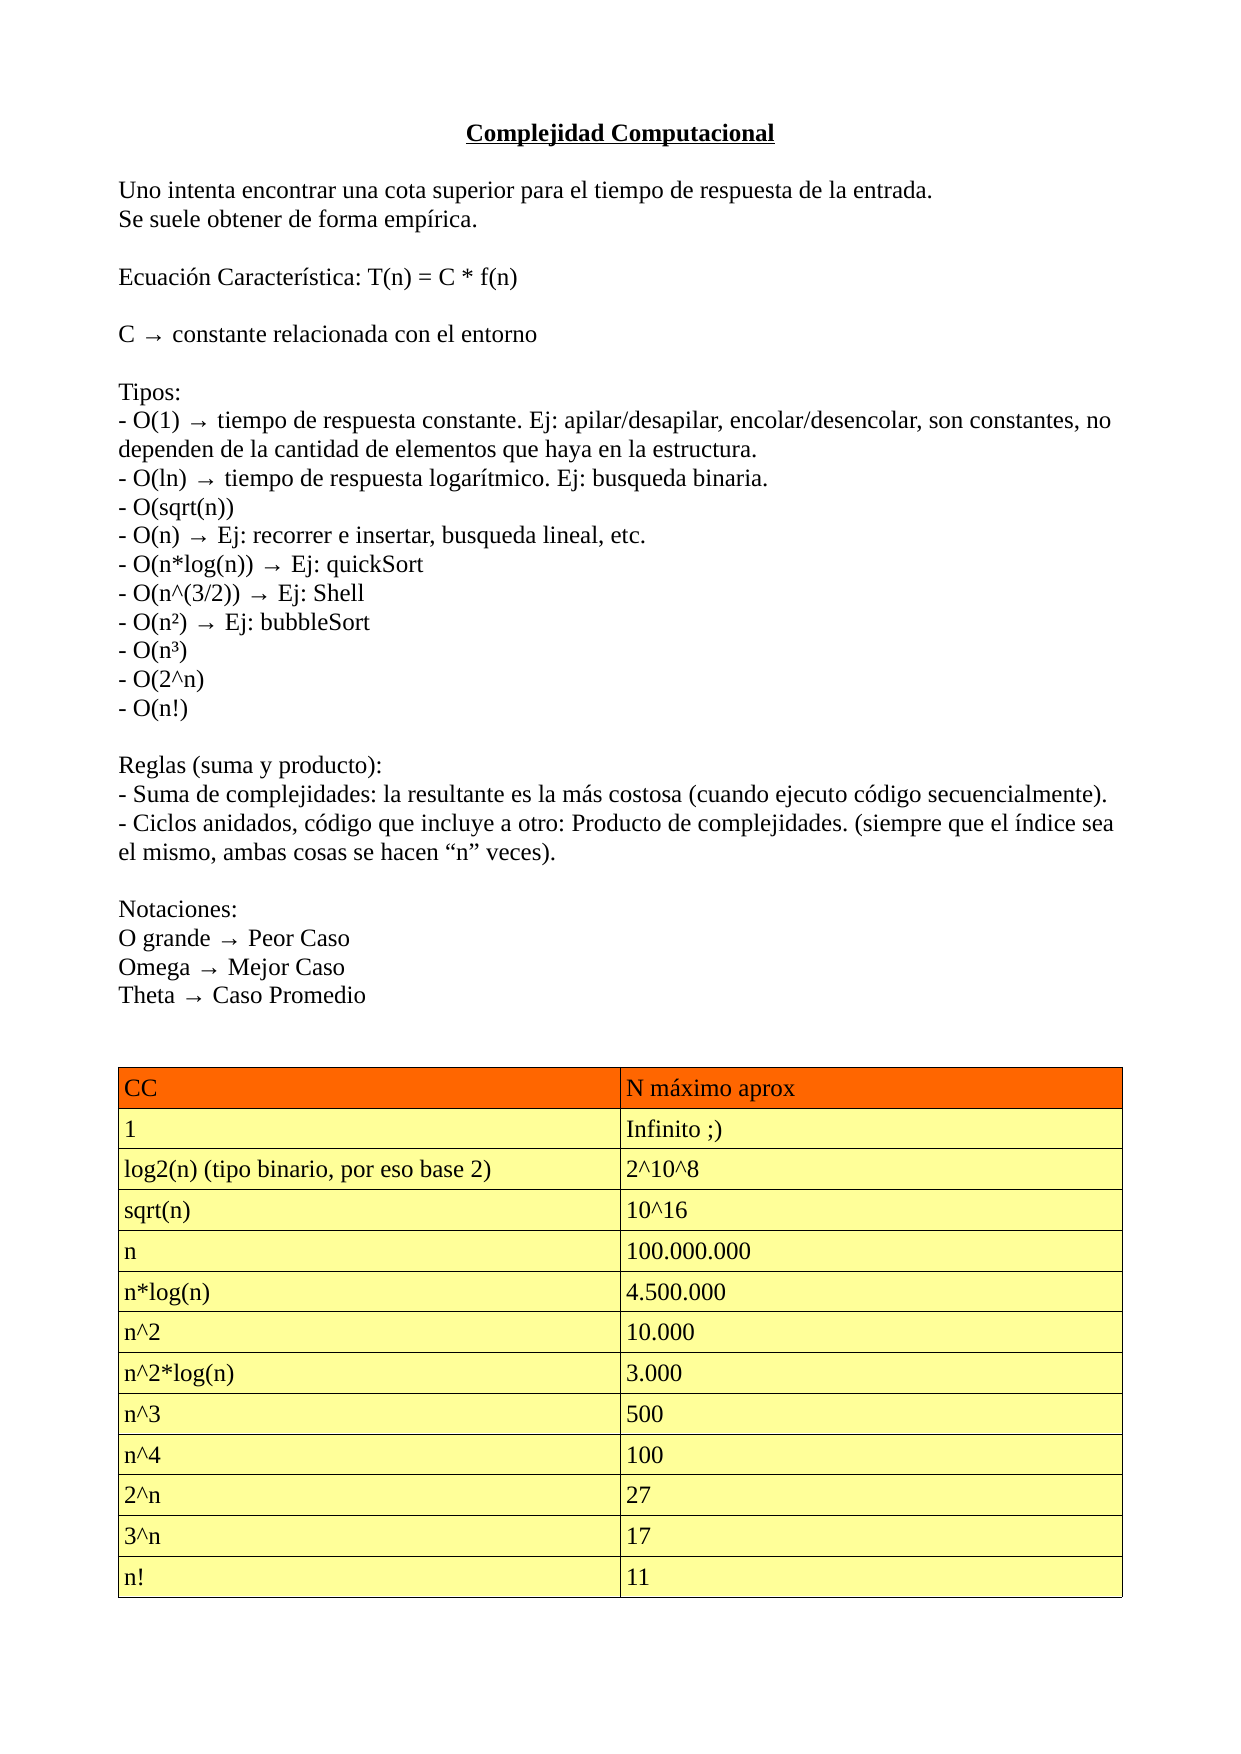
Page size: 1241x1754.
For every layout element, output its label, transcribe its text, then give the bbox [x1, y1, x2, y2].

table_cell 10^16 [621, 1190, 1122, 1230]
text - O(sqrt(n)) [118, 492, 1122, 521]
table_cell n^2*log(n) [119, 1353, 620, 1393]
table_cell sqrt(n) [119, 1190, 620, 1230]
text - O(n*log(n)) → Ej: quickSort [118, 549, 1122, 578]
text - Suma de complejidades: la resultante es la más costosa (cuando ejecuto código secuencialmente). [118, 779, 1122, 808]
table_cell n*log(n) [119, 1272, 620, 1311]
table_cell log2(n) (tipo binario, por eso base 2) [119, 1149, 620, 1189]
text - O(2^n) [118, 664, 1122, 693]
table_cell 100.000.000 [621, 1231, 1122, 1271]
table_cell n [119, 1231, 620, 1271]
text Reglas (suma y producto): [118, 751, 1122, 779]
table_cell 2^10^8 [621, 1149, 1122, 1189]
table_cell 17 [621, 1516, 1122, 1556]
table_cell 4.500.000 [621, 1272, 1122, 1311]
table_cell 11 [621, 1557, 1122, 1596]
text - O(n) → Ej: recorrer e insertar, busqueda lineal, etc. [118, 521, 1122, 549]
table_cell 1 [119, 1109, 620, 1148]
table_cell 27 [621, 1475, 1122, 1515]
table_cell n^4 [119, 1435, 620, 1474]
table_cell Infinito ;) [621, 1109, 1122, 1148]
text Theta → Caso Promedio [118, 981, 1122, 1009]
table_cell 100 [621, 1435, 1122, 1474]
table_cell 500 [621, 1394, 1122, 1433]
table_header CC [119, 1068, 620, 1108]
text - O(n^(3/2)) → Ej: Shell [118, 578, 1122, 607]
text Complejidad Computacional [118, 118, 1122, 147]
table_cell 3.000 [621, 1353, 1122, 1393]
text Ecuación Característica: T(n) = C * f(n) [118, 262, 1122, 291]
text - O(n!) [118, 693, 1122, 722]
text - O(1) → tiempo de respuesta constante. Ej: apilar/desapilar, encolar/desencolar, son constantes, no dependen de la cantidad de elementos que haya en la estructura. [118, 406, 1122, 463]
table_cell 2^n [119, 1475, 620, 1515]
text O grande → Peor Caso [118, 923, 1122, 952]
text - O(n³) [118, 636, 1122, 664]
text Uno intenta encontrar una cota superior para el tiempo de respuesta de la entrada. [118, 176, 1122, 204]
table_cell n! [119, 1557, 620, 1596]
table_cell n^2 [119, 1312, 620, 1352]
text C → constante relacionada con el entorno [118, 319, 1122, 348]
table_cell n^3 [119, 1394, 620, 1433]
text Se suele obtener de forma empírica. [118, 204, 1122, 233]
text - O(n²) → Ej: bubbleSort [118, 607, 1122, 636]
table_header N máximo aprox [621, 1068, 1122, 1108]
table_cell 3^n [119, 1516, 620, 1556]
text - O(ln) → tiempo de respuesta logarítmico. Ej: busqueda binaria. [118, 463, 1122, 492]
text Tipos: [118, 377, 1122, 406]
text Notaciones: [118, 894, 1122, 923]
table_cell 10.000 [621, 1312, 1122, 1352]
text - Ciclos anidados, código que incluye a otro: Producto de complejidades. (siempre que el índice sea el mismo, ambas cosas se hacen “n” veces). [118, 808, 1122, 866]
text Omega → Mejor Caso [118, 952, 1122, 981]
